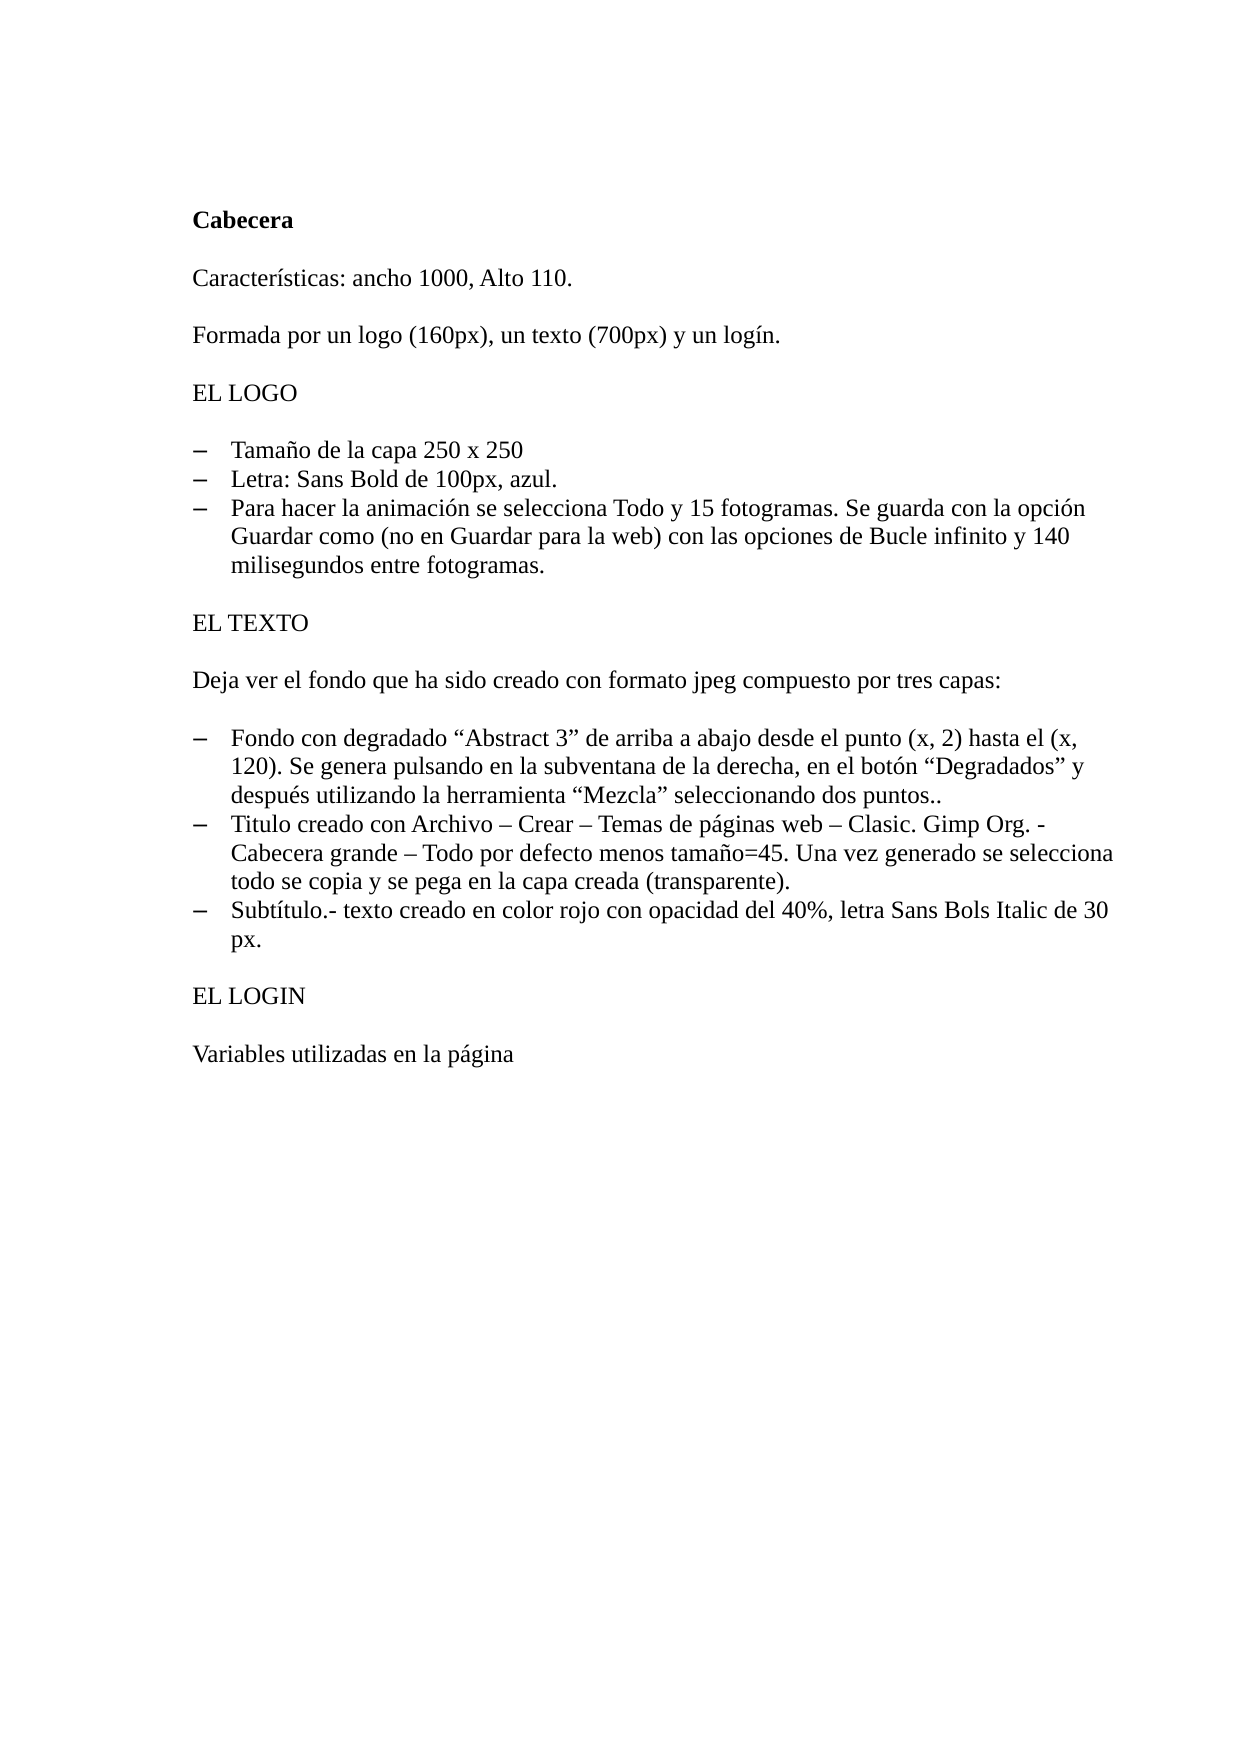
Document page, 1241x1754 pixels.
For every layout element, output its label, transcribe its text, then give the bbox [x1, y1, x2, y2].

list Titulo creado con Archivo – Crear – Temas de páginas web – Clasic. Gimp Org. - Cabecera grande – Todo por defecto menos tamaño=45. Una vez generado se selecciona todo se copia y se pega en la capa creada (transparente). [193, 809, 1122, 895]
text EL LOGIN [118, 981, 1122, 1010]
text Variables utilizadas en la página [118, 1039, 1122, 1068]
list Para hacer la animación se selecciona Todo y 15 fotogramas. Se guarda con la opción Guardar como (no en Guardar para la web) con las opciones de Bucle infinito y 140 milisegundos entre fotogramas. [193, 493, 1122, 579]
text Características: ancho 1000, Alto 110. [118, 263, 1122, 291]
list Letra: Sans Bold de 100px, azul. [193, 464, 1122, 493]
text Deja ver el fondo que ha sido creado con formato jpeg compuesto por tres capas: [118, 665, 1122, 694]
text Formada por un logo (160px), un texto (700px) y un logín. [118, 320, 1122, 349]
list Tamaño de la capa 250 x 250 [193, 435, 1122, 464]
text EL LOGO [118, 378, 1122, 406]
text EL TEXTO [118, 608, 1122, 636]
list Subtítulo.- texto creado en color rojo con opacidad del 40%, letra Sans Bols Italic de 30 px. [193, 895, 1122, 953]
text Cabecera [118, 205, 1122, 234]
list Fondo con degradado “Abstract 3” de arriba a abajo desde el punto (x, 2) hasta el (x, 120). Se genera pulsando en la subventana de la derecha, en el botón “Degradados” y después utilizando la herramienta “Mezcla” seleccionando dos puntos.. [193, 723, 1122, 809]
